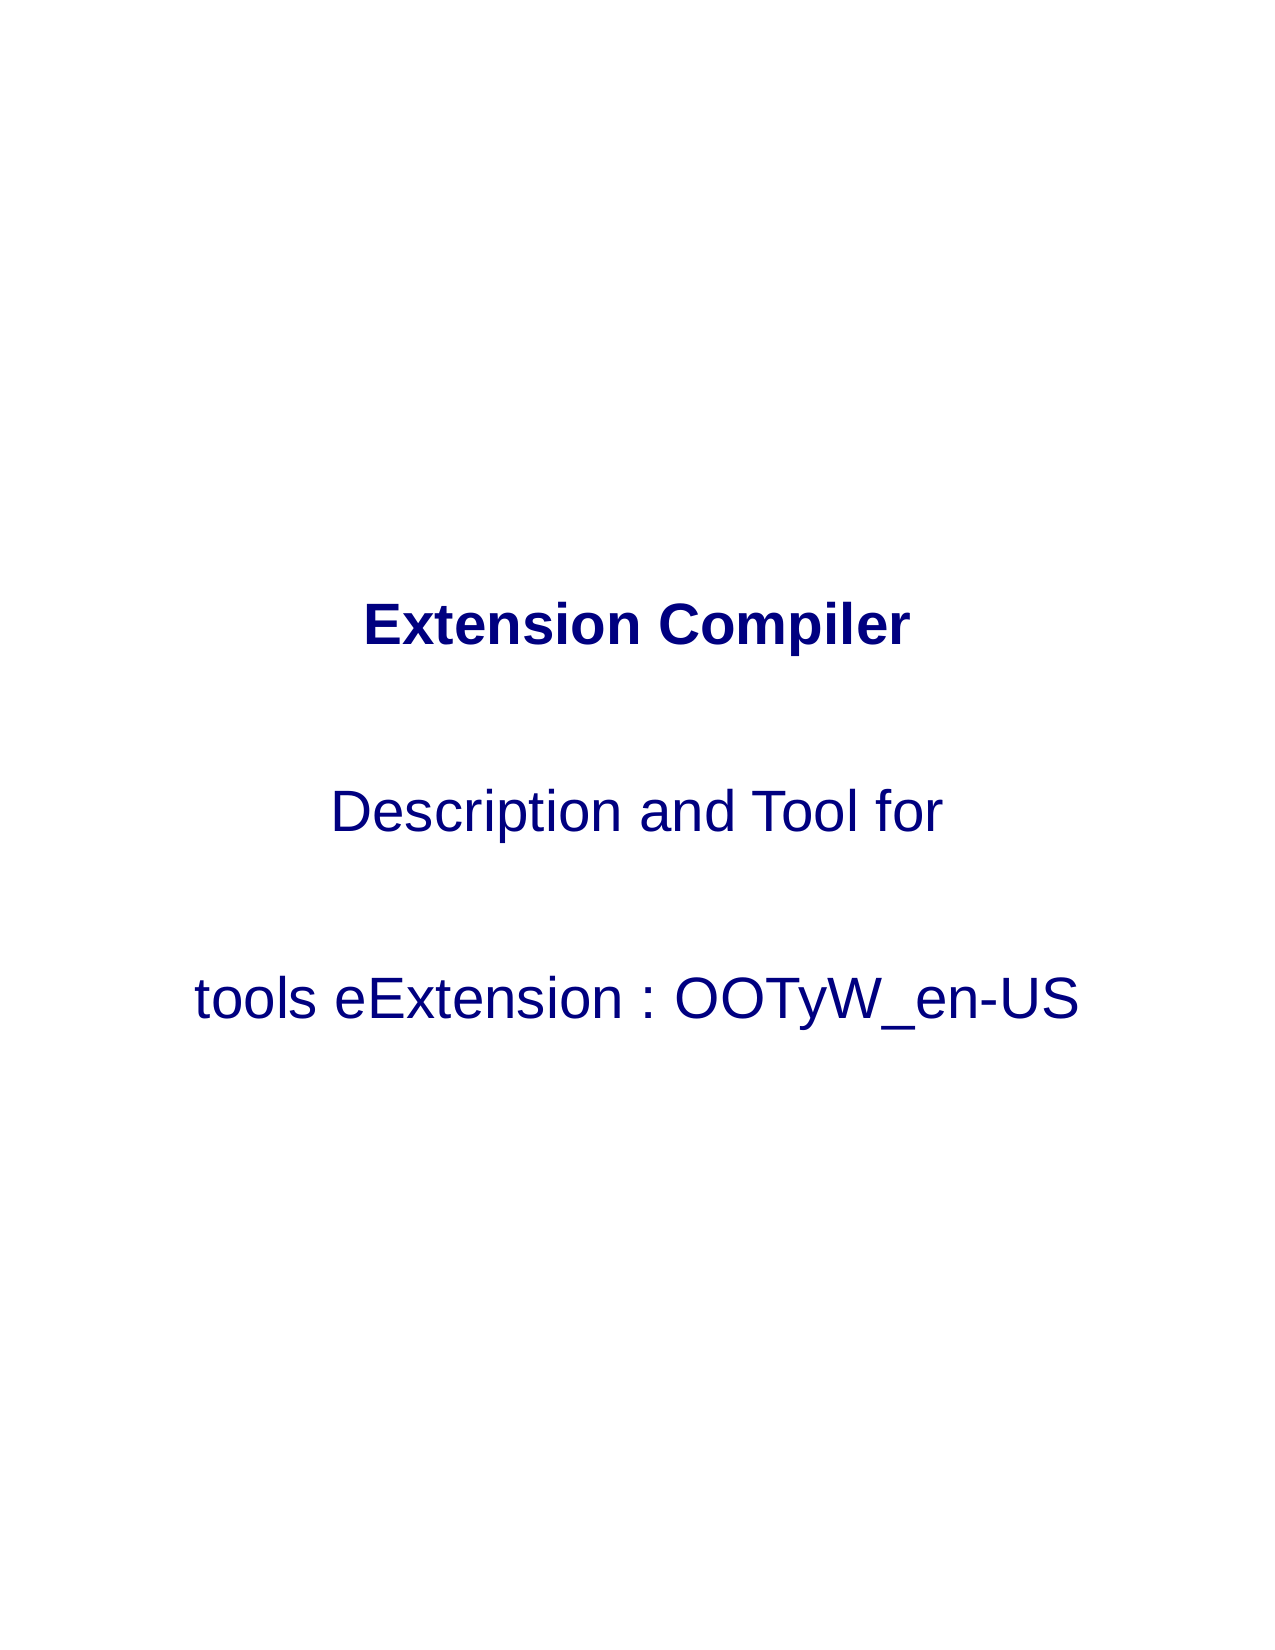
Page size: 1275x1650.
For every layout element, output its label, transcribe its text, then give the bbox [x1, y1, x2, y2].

text Extension Compiler [153, 592, 1121, 657]
text Description and Tool for [153, 778, 1121, 844]
text tools eExtension : OOTyW_en-US [153, 965, 1121, 1031]
